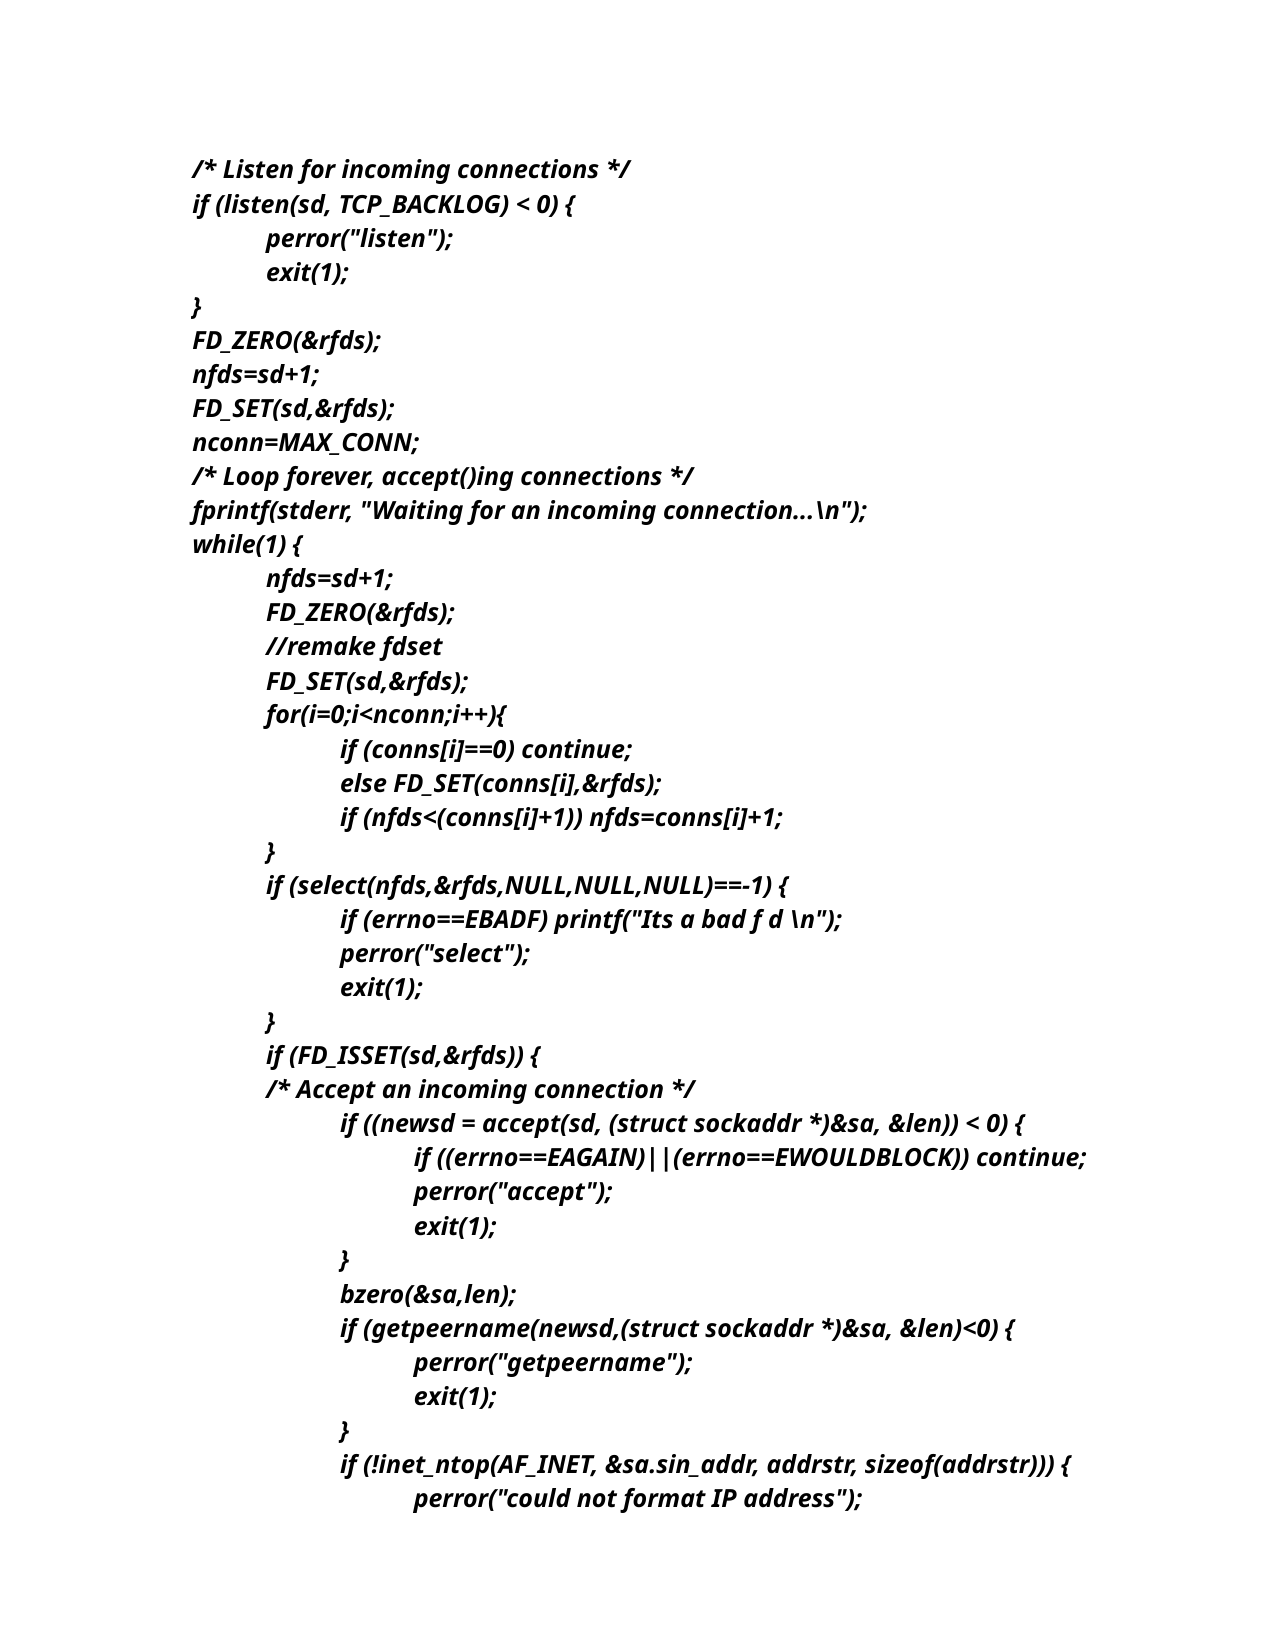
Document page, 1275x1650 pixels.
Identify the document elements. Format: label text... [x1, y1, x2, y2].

text fprintf(stderr, "Waiting for an incoming connection...\n"); [118, 493, 1157, 527]
text } [118, 1412, 1157, 1447]
text exit(1); [118, 970, 1157, 1004]
text if (!inet_ntop(AF_INET, &sa.sin_addr, addrstr, sizeof(addrstr))) { [118, 1447, 1157, 1481]
text if (select(nfds,&rfds,NULL,NULL,NULL)==-1) { [118, 867, 1157, 902]
text //remake fdset [118, 629, 1157, 663]
text } [118, 1242, 1157, 1276]
text if ((errno==EAGAIN)||(errno==EWOULDBLOCK)) continue; [118, 1140, 1157, 1174]
text nconn=MAX_CONN; [118, 425, 1157, 459]
text nfds=sd+1; [118, 357, 1157, 391]
text } [118, 288, 1157, 322]
text exit(1); [118, 1208, 1157, 1242]
text if (listen(sd, TCP_BACKLOG) < 0) { [118, 186, 1157, 220]
text else FD_SET(conns[i],&rfds); [118, 765, 1157, 799]
text perror("listen"); [118, 220, 1157, 254]
text perror("accept"); [118, 1174, 1157, 1208]
text while(1) { [118, 527, 1157, 561]
text perror("select"); [118, 936, 1157, 970]
text bzero(&sa,len); [118, 1276, 1157, 1310]
text exit(1); [118, 1378, 1157, 1412]
text /* Listen for incoming connections */ [118, 152, 1157, 186]
text FD_SET(sd,&rfds); [118, 663, 1157, 697]
text exit(1); [118, 254, 1157, 288]
text nfds=sd+1; [118, 561, 1157, 595]
text FD_ZERO(&rfds); [118, 322, 1157, 357]
text /* Loop forever, accept()ing connections */ [118, 459, 1157, 493]
text if (nfds<(conns[i]+1)) nfds=conns[i]+1; [118, 799, 1157, 833]
text } [118, 1004, 1157, 1038]
text FD_SET(sd,&rfds); [118, 391, 1157, 425]
text FD_ZERO(&rfds); [118, 595, 1157, 629]
text perror("could not format IP address"); [118, 1481, 1157, 1515]
text if ((newsd = accept(sd, (struct sockaddr *)&sa, &len)) < 0) { [118, 1106, 1157, 1140]
text if (errno==EBADF) printf("Its a bad f d \n"); [118, 902, 1157, 936]
text for(i=0;i<nconn;i++){ [118, 697, 1157, 731]
text if (conns[i]==0) continue; [118, 731, 1157, 765]
text if (FD_ISSET(sd,&rfds)) { [118, 1038, 1157, 1072]
text } [118, 833, 1157, 867]
text perror("getpeername"); [118, 1344, 1157, 1378]
text if (getpeername(newsd,(struct sockaddr *)&sa, &len)<0) { [118, 1310, 1157, 1344]
text /* Accept an incoming connection */ [118, 1072, 1157, 1106]
